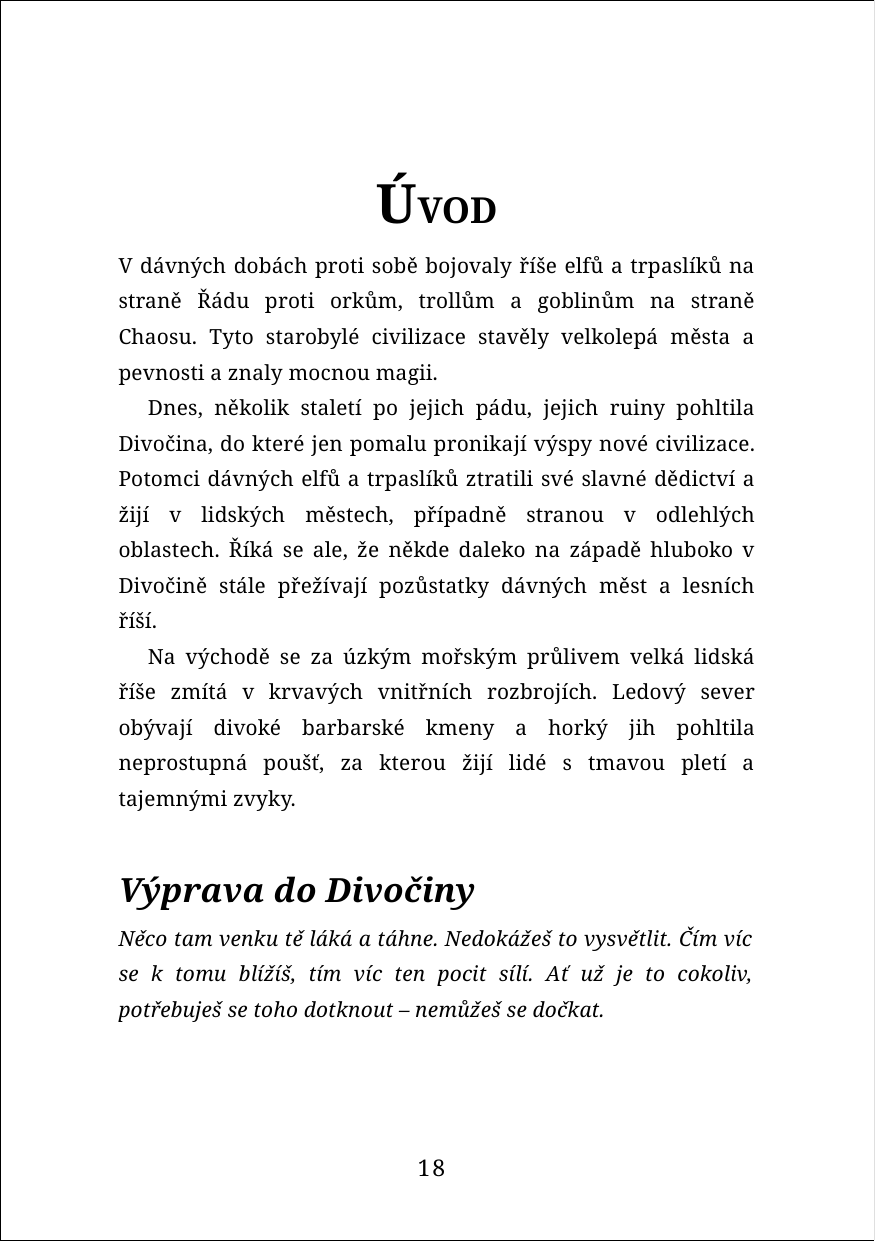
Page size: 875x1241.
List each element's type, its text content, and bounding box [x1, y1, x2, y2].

text Něco tam venku tě láká a táhne. Nedokážeš to vysvětlit. Čím víc se k tomu blížíš, tím víc ten pocit sílí. Ať už je to cokoliv, potřebuješ se toho dotknout – nemůžeš se dočkat. [118, 924, 756, 1023]
subtitle Úvod [118, 166, 756, 239]
subtitle Výprava do Divočiny [118, 867, 756, 912]
text V dávných dobách proti sobě bojovaly říše elfů a trpaslíků na straně Řádu proti orkům, trollům a goblinům na straně Chaosu. Tyto starobylé civilizace stavěly velkolepá města a pevnosti a znaly mocnou magii. Dnes, několik staletí po jejich pádu, jejich ruiny pohltila Divočina, do které jen pomalu pronikají výspy nové civilizace. Potomci dávných elfů a trpaslíků ztratili své slavné dědictví a žijí v lidských městech, případně stranou v odlehlých oblastech. Říká se ale, že někde daleko na západě hluboko v Divočině stále přežívají pozůstatky dávných měst a lesních říší. Na východě se za úzkým mořským průlivem velká lidská říše zmítá v krvavých vnitřních rozbrojích. Ledový sever obývají divoké barbarské kmeny a horký jih pohltila neprostupná poušť, za kterou žijí lidé s tmavou pletí a tajemnými zvyky. [118, 251, 756, 812]
